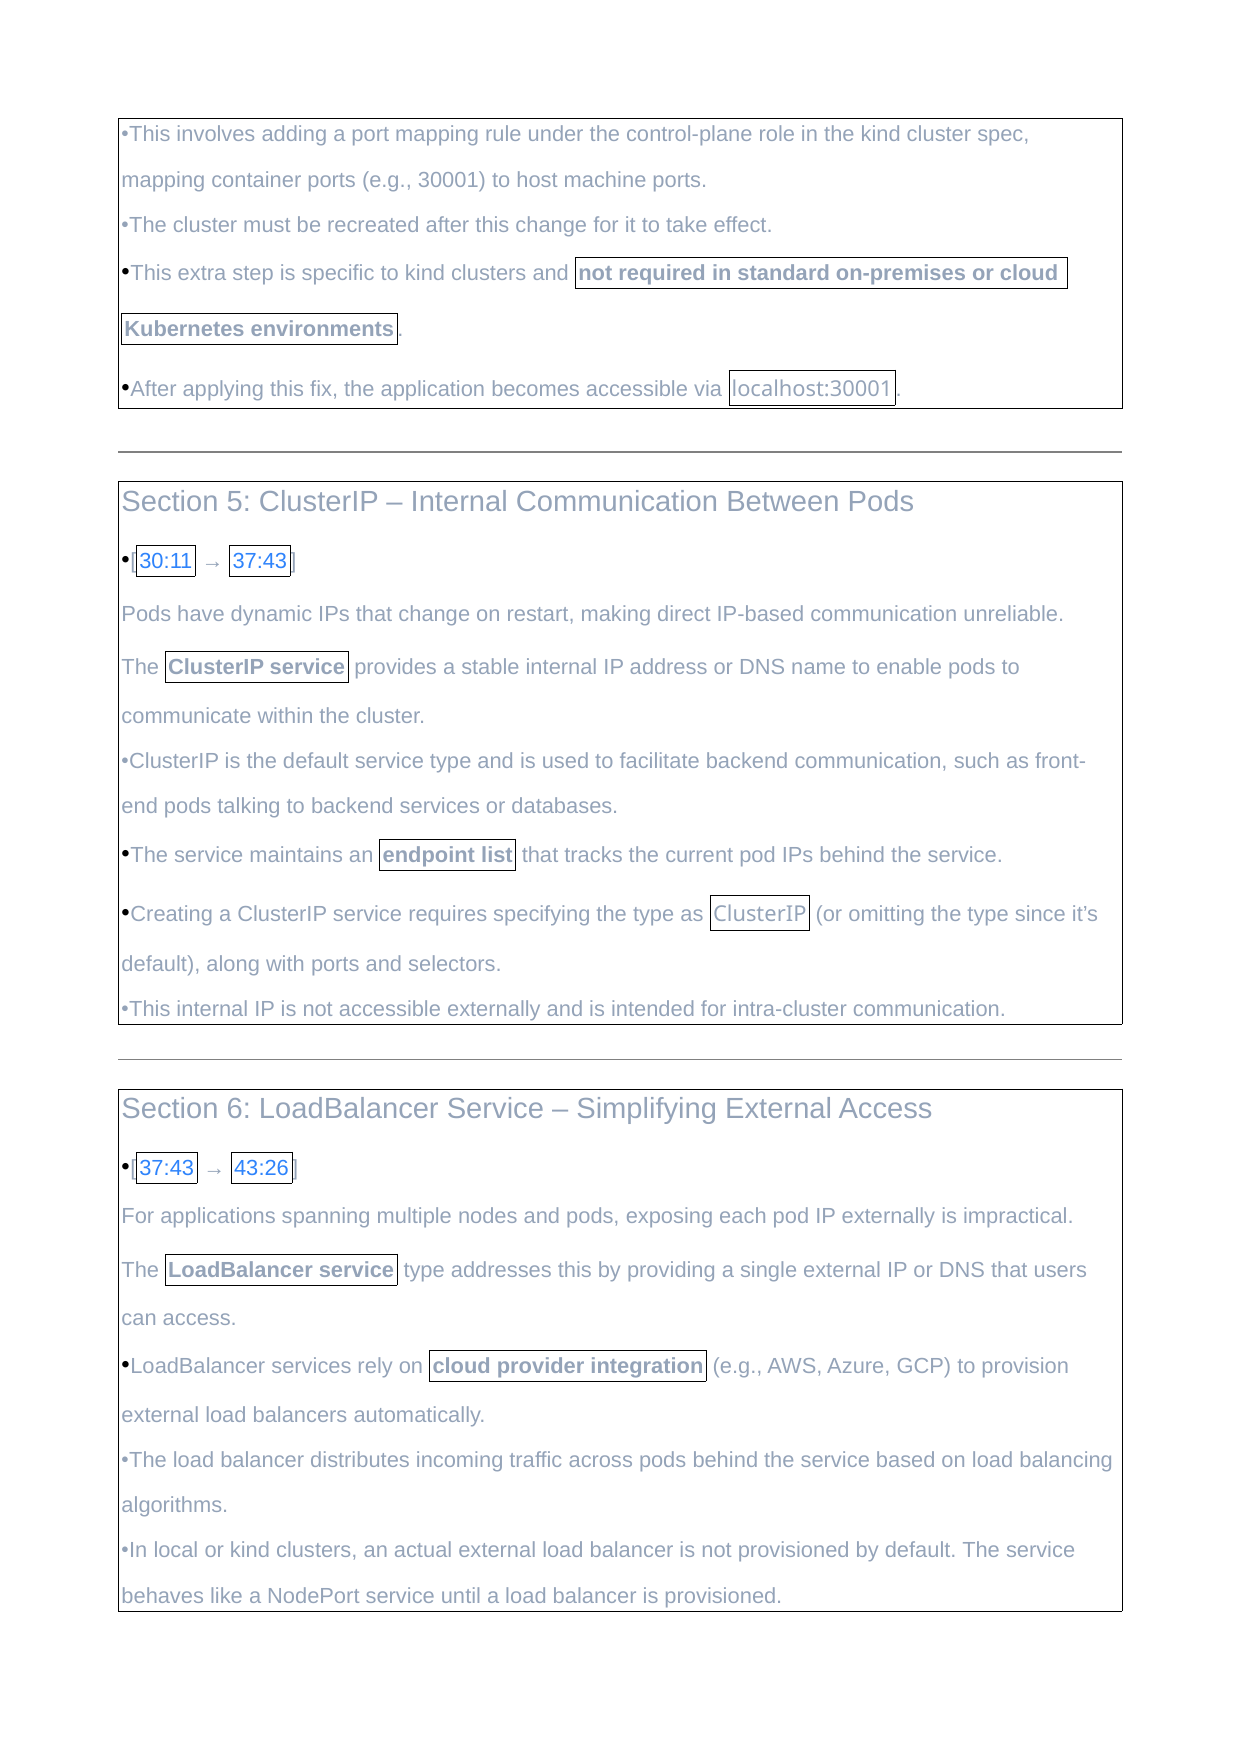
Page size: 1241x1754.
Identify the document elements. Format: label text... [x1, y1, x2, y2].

list In local or kind clusters, an actual external load balancer is not provisioned by default. The service behaves like a NodePort service until a load balancer is provisioned. [119, 1534, 1122, 1611]
subtitle Section 6: LoadBalancer Service – Simplifying External Access [119, 1090, 1122, 1125]
list [30:11 → 37:43] Pods have dynamic IPs that change on restart, making direct IP-based communication unreliable. The ClusterIP service provides a stable internal IP address or DNS name to enable pods to communicate within the cluster. [119, 542, 1122, 728]
list [37:43 → 43:26] For applications spanning multiple nodes and pods, exposing each pod IP externally is impractical. The LoadBalancer service type addresses this by providing a single external IP or DNS that users can access. [119, 1149, 1122, 1330]
list Creating a ClusterIP service requires specifying the type as ClusterIP (or omitting the type since it’s default), along with ports and selectors. [119, 892, 1122, 976]
list The service maintains an endpoint list that tracks the current pod IPs behind the service. [119, 835, 1122, 870]
list The load balancer distributes incoming traffic across pods behind the service based on load balancing algorithms. [119, 1444, 1122, 1517]
list After applying this fix, the application becomes accessible via localhost:30001. [119, 367, 1122, 408]
list LoadBalancer services rely on cloud provider integration (e.g., AWS, Azure, GCP) to provision external load balancers automatically. [119, 1347, 1122, 1427]
list This internal IP is not accessible externally and is intended for intra-cluster communication. [119, 993, 1122, 1024]
list This involves adding a port mapping rule under the control-plane role in the kind cluster spec, mapping container ports (e.g., 30001) to host machine ports. [119, 119, 1122, 192]
list This extra step is specific to kind clusters and not required in standard on-premises or cloud Kubernetes environments. [119, 254, 1122, 344]
subtitle Section 5: ClusterIP – Internal Communication Between Pods [119, 482, 1122, 518]
list ClusterIP is the default service type and is used to facilitate backend communication, such as front-end pods talking to backend services or databases. [119, 745, 1122, 818]
list The cluster must be recreated after this change for it to take effect. [119, 209, 1122, 237]
